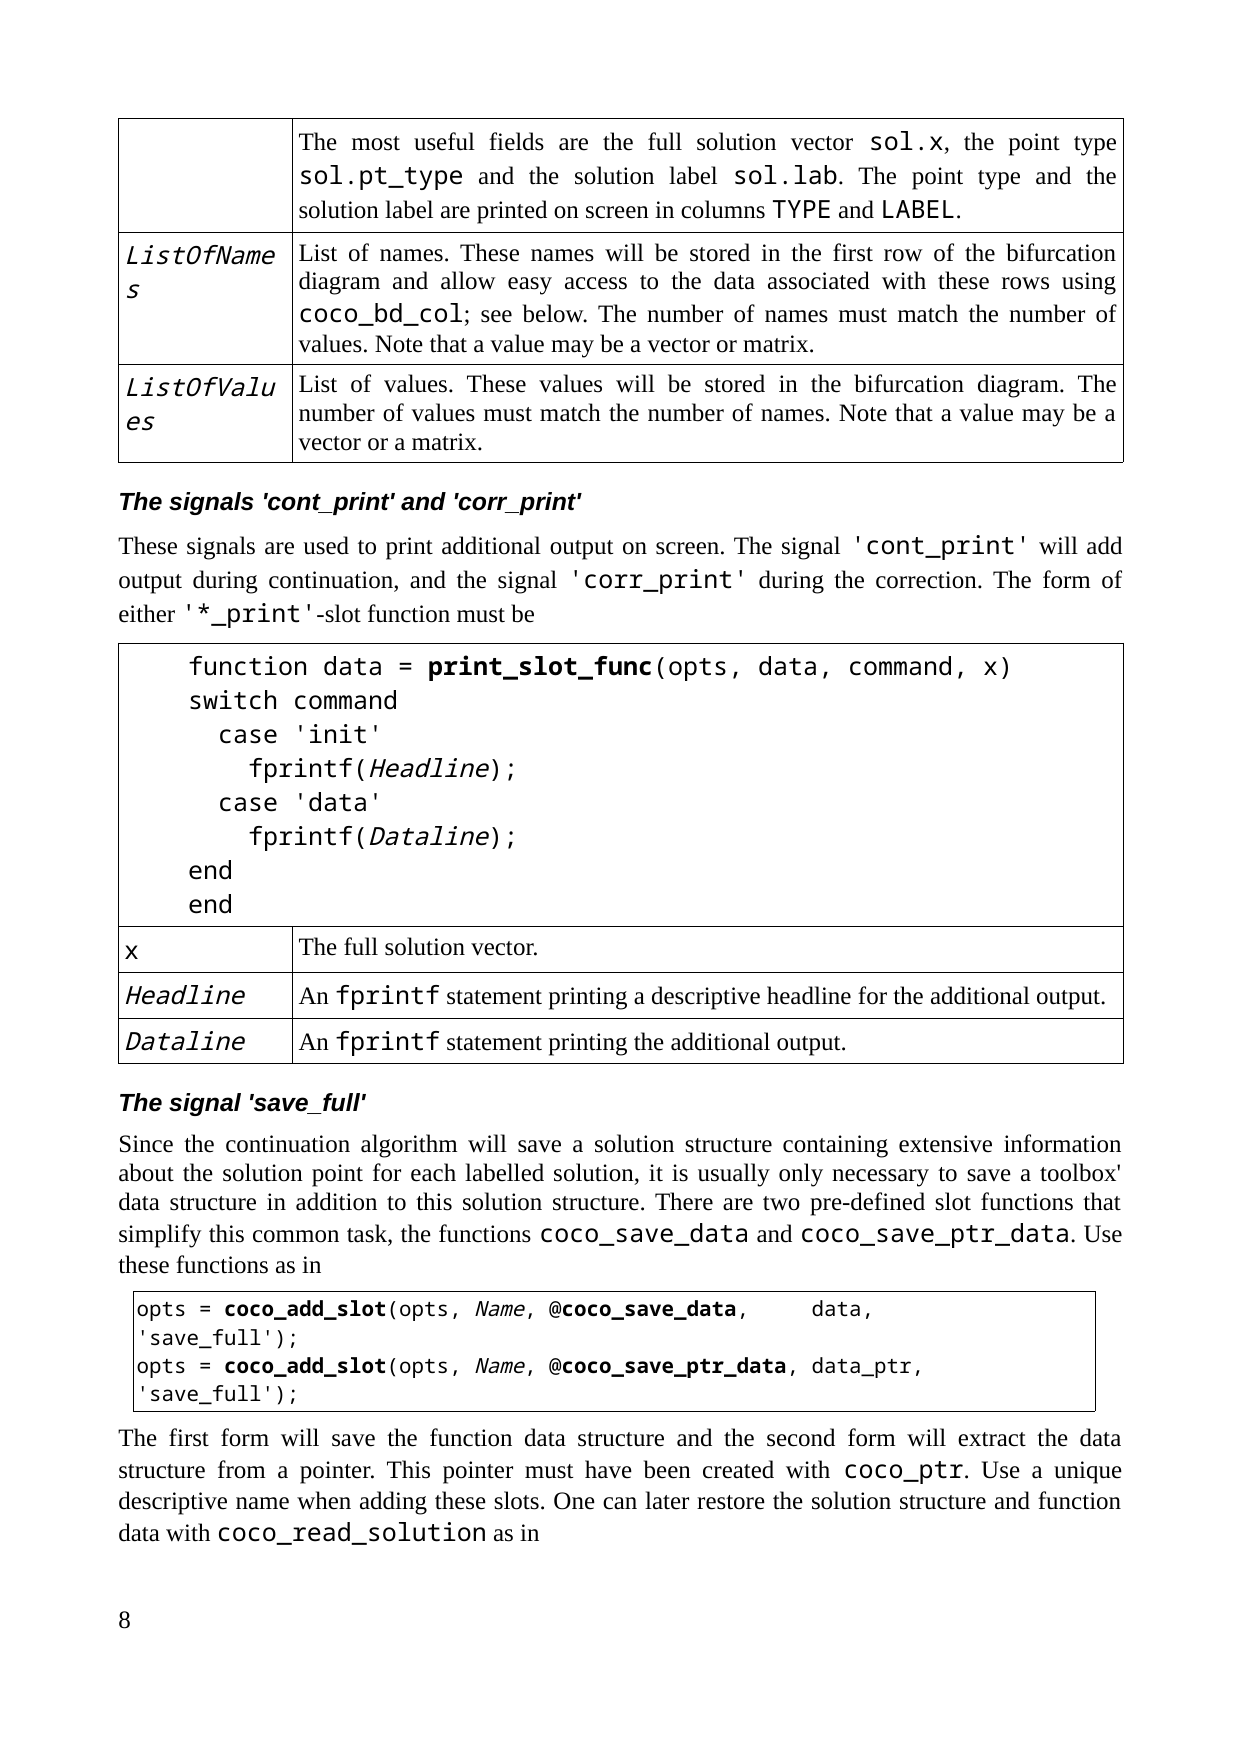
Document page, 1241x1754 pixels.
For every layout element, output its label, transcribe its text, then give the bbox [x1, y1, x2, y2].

subtitle The signal 'save_full' [118, 1088, 1122, 1117]
text Since the continuation algorithm will save a solution structure containing extensive information about the solution point for each labelled solution, it is usually only necessary to save a toolbox' data structure in addition to this solution structure. There are two pre-defined slot functions that simplify this common task, the functions coco_save_data and coco_save_ptr_data. Use these functions as in [118, 1129, 1122, 1278]
subtitle The signals 'cont_print' and 'corr_print' [118, 487, 1122, 515]
table_cell ListOfValues [119, 365, 292, 462]
table_cell The most useful fields are the full solution vector sol.x, the point type sol.pt_type and the solution label sol.lab. The point type and the solution label are printed on screen in columns TYPE and LABEL. [293, 119, 1123, 232]
text opts = coco_add_slot(opts, Name, @coco_save_data, data, 'save_full'); [134, 1292, 1095, 1348]
table_cell List of values. These values will be stored in the bifurcation diagram. The number of values must match the number of names. Note that a value may be a vector or a matrix. [293, 365, 1123, 462]
table_cell Dataline [119, 1019, 292, 1063]
table_cell An fprintf statement printing a descriptive headline for the additional output. [293, 973, 1123, 1018]
table_header function data = print_slot_func(opts, data, command, x) switch command case 'init' fprintf(Headline); case 'data' fprintf(Dataline); end end [119, 644, 1123, 926]
text These signals are used to print additional output on screen. The signal 'cont_print' will add output during continuation, and the signal 'corr_print' during the correction. The form of either '*_print'-slot function must be [118, 528, 1122, 630]
table_cell x [119, 927, 292, 972]
table_cell An fprintf statement printing the additional output. [293, 1019, 1123, 1063]
table_cell List of names. These names will be stored in the first row of the bifurcation diagram and allow easy access to the data associated with these rows using coco_bd_col; see below. The number of names must match the number of values. Note that a value may be a vector or matrix. [293, 233, 1123, 364]
text opts = coco_add_slot(opts, Name, @coco_save_ptr_data, data_ptr, 'save_full'); [134, 1348, 1095, 1411]
table_cell Headline [119, 973, 292, 1018]
table_cell [119, 119, 292, 232]
text The first form will save the function data structure and the second form will extract the data structure from a pointer. This pointer must have been created with coco_ptr. Use a unique descriptive name when adding these slots. One can later restore the solution structure and function data with coco_read_solution as in [118, 1423, 1122, 1549]
table_cell The full solution vector. [293, 927, 1123, 972]
table_cell ListOfNames [119, 233, 292, 364]
